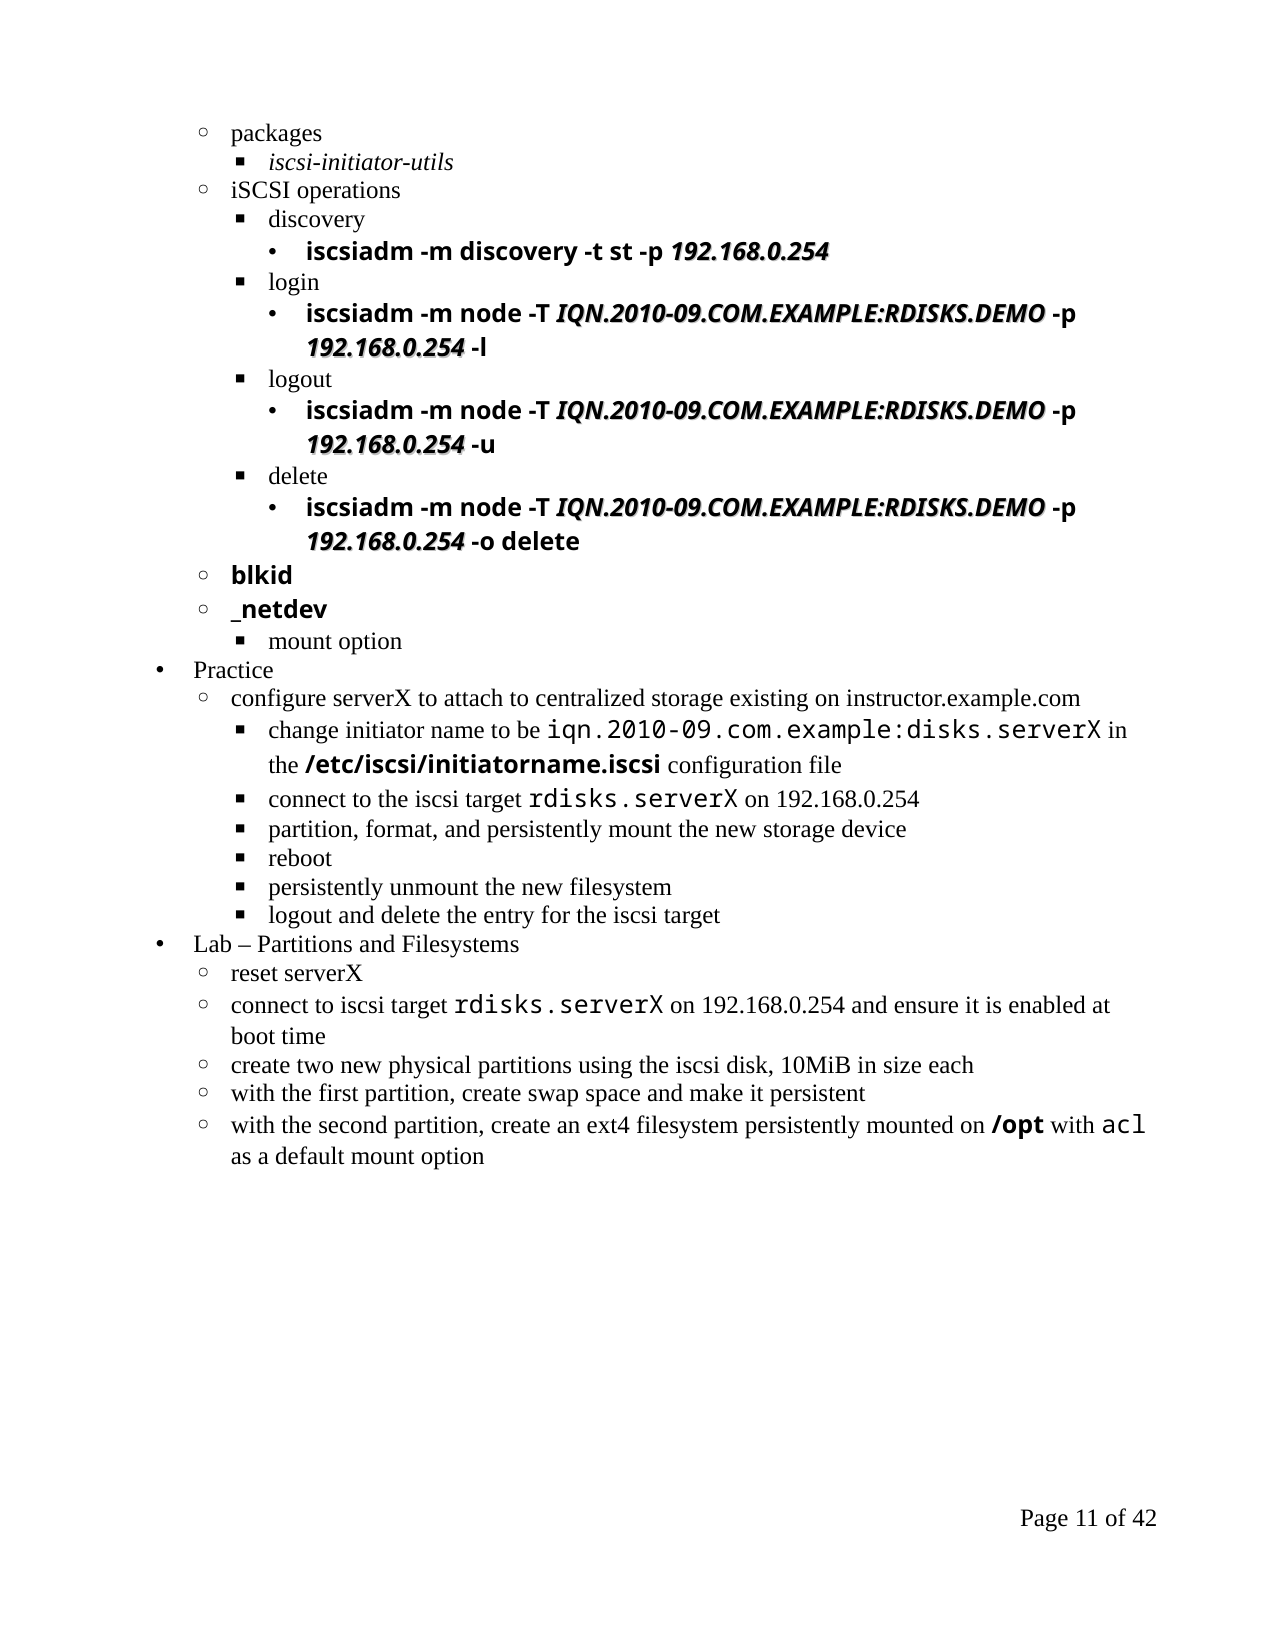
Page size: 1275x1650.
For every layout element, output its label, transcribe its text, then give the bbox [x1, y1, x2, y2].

list with the first partition, create swap space and make it persistent [193, 1078, 1157, 1107]
list change initiator name to be iqn.2010-09.com.example:disks.serverX in the /etc/iscsi/initiatorname.iscsi configuration file [231, 712, 1157, 780]
list create two new physical partitions using the iscsi disk, 10MiB in size each [193, 1050, 1157, 1078]
list logout [231, 364, 1157, 393]
list Lab – Partitions and Filesystems [156, 929, 1157, 958]
list iscsi-initiator-utils [231, 147, 1157, 176]
list iSCSI operations [193, 176, 1157, 204]
list _netdev [193, 592, 1157, 626]
list iscsiadm -m discovery -t st -p 192.168.0.254 [268, 233, 1157, 267]
list iscsiadm -m node -T iqn.2010-09.com.example:rdisks.demo -p 192.168.0.254 -u [268, 393, 1157, 461]
list logout and delete the entry for the iscsi target [231, 901, 1157, 929]
list iscsiadm -m node -T iqn.2010-09.com.example:rdisks.demo -p 192.168.0.254 -o delete [268, 490, 1157, 558]
list blkid [193, 558, 1157, 592]
list discovery [231, 204, 1157, 233]
list with the second partition, create an ext4 filesystem persistently mounted on /opt with acl as a default mount option [193, 1107, 1157, 1170]
list packages [193, 118, 1157, 147]
list connect to the iscsi target rdisks.serverX on 192.168.0.254 [231, 780, 1157, 814]
list partition, format, and persistently mount the new storage device [231, 814, 1157, 843]
list login [231, 267, 1157, 296]
list reset serverX [193, 958, 1157, 987]
list iscsiadm -m node -T iqn.2010-09.com.example:rdisks.demo -p 192.168.0.254 -l [268, 296, 1157, 364]
list connect to iscsi target rdisks.serverX on 192.168.0.254 and ensure it is enabled at boot time [193, 987, 1157, 1050]
list configure serverX to attach to centralized storage existing on instructor.example.com [193, 683, 1157, 712]
list persistently unmount the new filesystem [231, 872, 1157, 901]
list mount option [231, 626, 1157, 655]
list delete [231, 461, 1157, 490]
list reboot [231, 843, 1157, 872]
list Practice [156, 655, 1157, 683]
